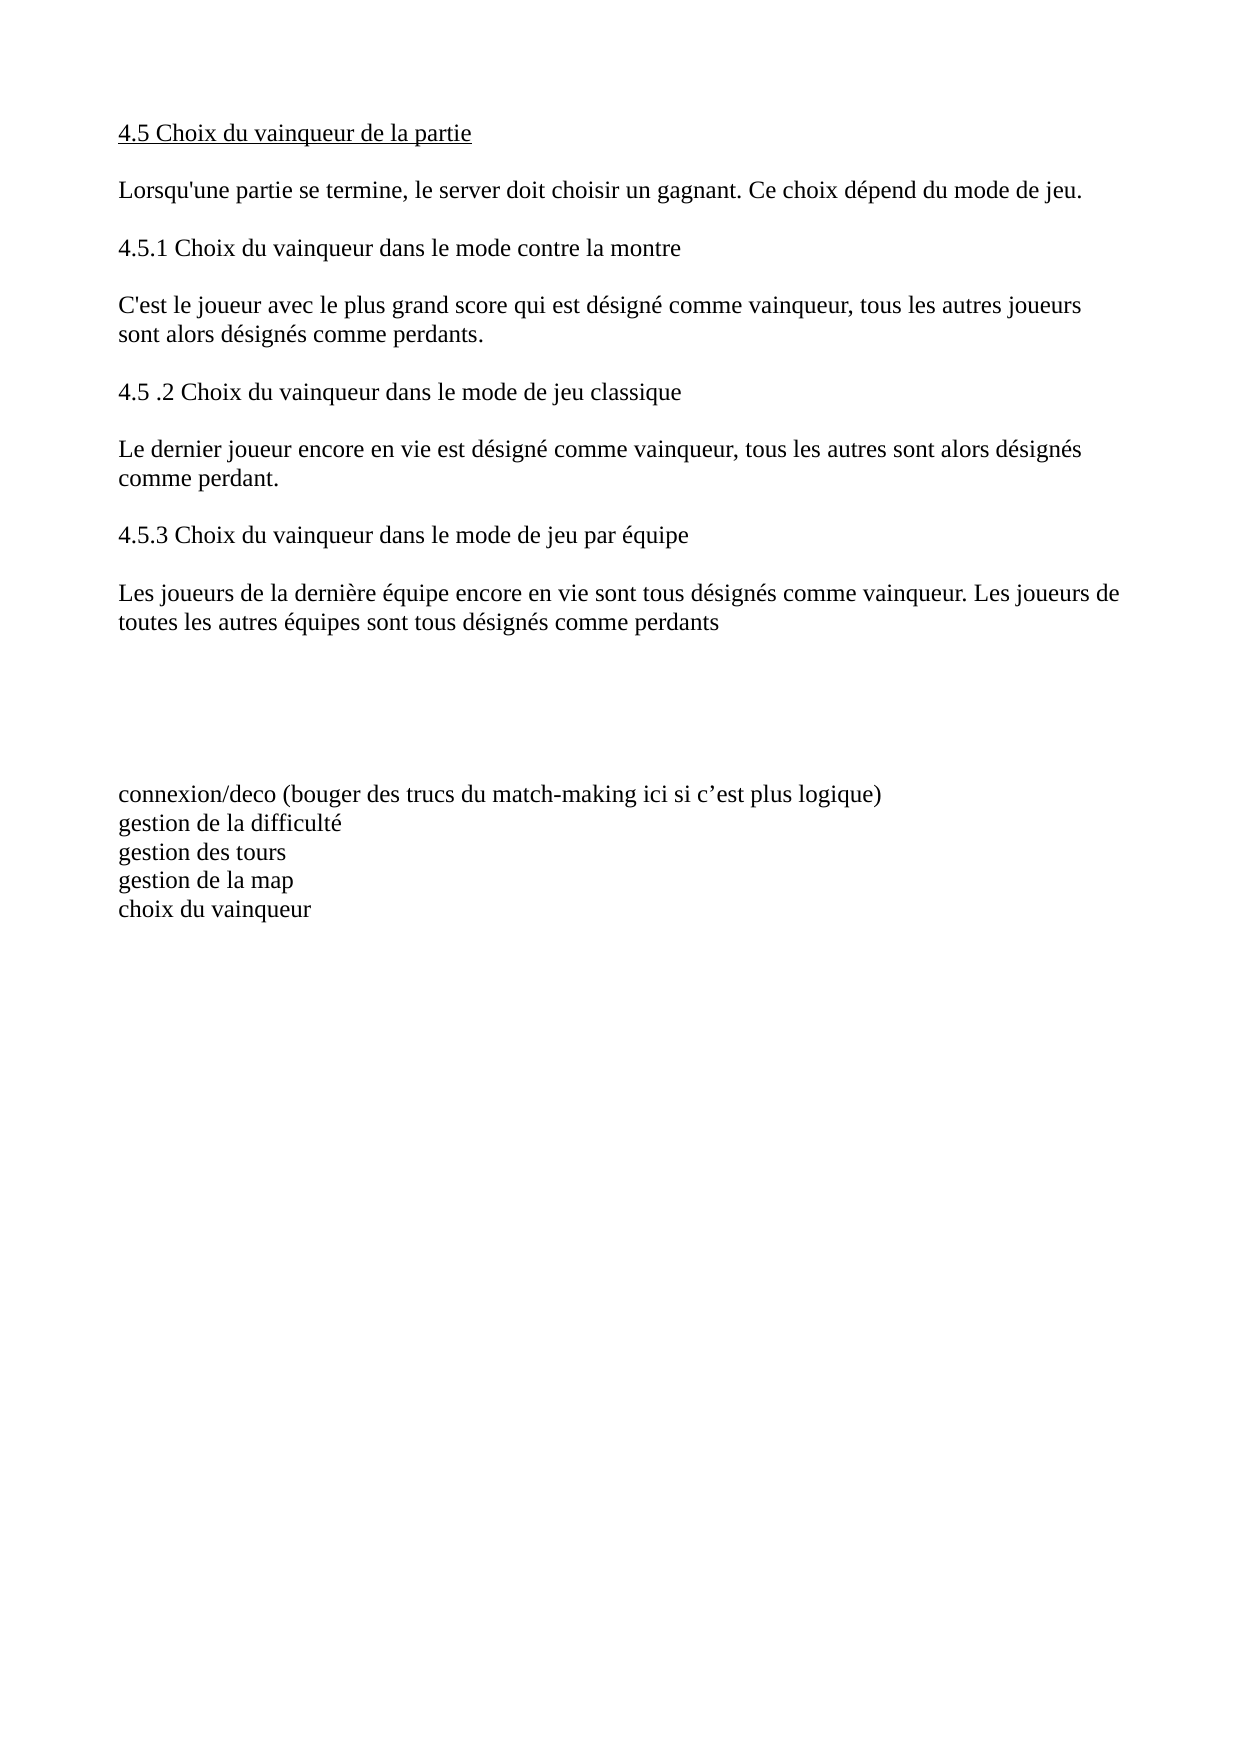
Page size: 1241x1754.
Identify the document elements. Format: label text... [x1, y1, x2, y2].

text gestion des tours [118, 837, 1122, 866]
text gestion de la difficulté [118, 808, 1122, 837]
text 4.5 .2 Choix du vainqueur dans le mode de jeu classique [118, 377, 1122, 406]
text gestion de la map [118, 866, 1122, 894]
text connexion/deco (bouger des trucs du match-making ici si c’est plus logique) [118, 779, 1122, 808]
text Lorsqu'une partie se termine, le server doit choisir un gagnant. Ce choix dépend du mode de jeu. [118, 176, 1122, 204]
text 4.5.1 Choix du vainqueur dans le mode contre la montre [118, 233, 1122, 262]
text choix du vainqueur [118, 894, 1122, 923]
text 4.5.3 Choix du vainqueur dans le mode de jeu par équipe [118, 521, 1122, 549]
text Le dernier joueur encore en vie est désigné comme vainqueur, tous les autres sont alors désignés comme perdant. [118, 434, 1122, 492]
text Les joueurs de la dernière équipe encore en vie sont tous désignés comme vainqueur. Les joueurs de toutes les autres équipes sont tous désignés comme perdants [118, 578, 1122, 636]
text 4.5 Choix du vainqueur de la partie [118, 118, 1122, 147]
text C'est le joueur avec le plus grand score qui est désigné comme vainqueur, tous les autres joueurs sont alors désignés comme perdants. [118, 291, 1122, 348]
